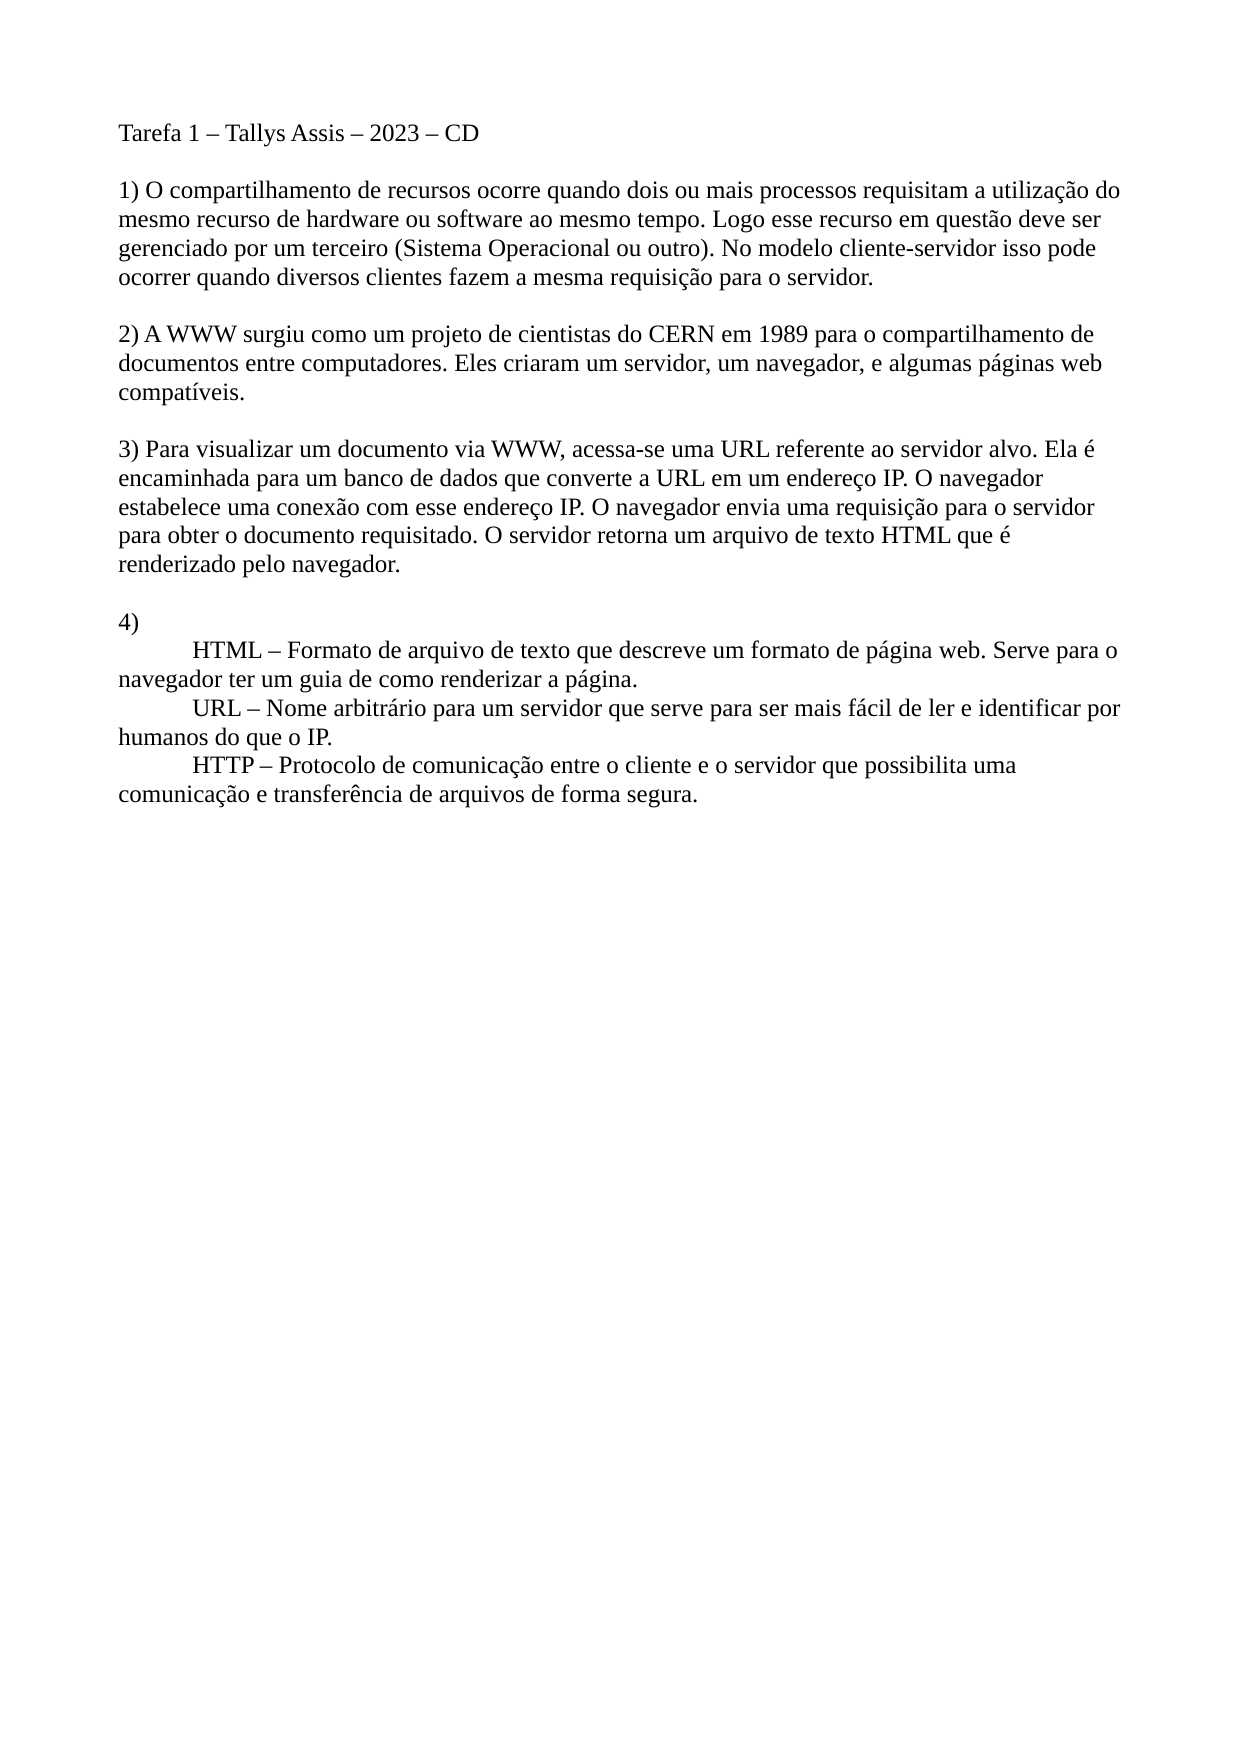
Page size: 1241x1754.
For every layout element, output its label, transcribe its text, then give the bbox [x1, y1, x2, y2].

text 2) A WWW surgiu como um projeto de cientistas do CERN em 1989 para o compartilhamento de documentos entre computadores. Eles criaram um servidor, um navegador, e algumas páginas web compatíveis. [118, 319, 1122, 406]
text 1) O compartilhamento de recursos ocorre quando dois ou mais processos requisitam a utilização do mesmo recurso de hardware ou software ao mesmo tempo. Logo esse recurso em questão deve ser gerenciado por um terceiro (Sistema Operacional ou outro). No modelo cliente-servidor isso pode ocorrer quando diversos clientes fazem a mesma requisição para o servidor. [118, 176, 1122, 291]
text HTML – Formato de arquivo de texto que descreve um formato de página web. Serve para o navegador ter um guia de como renderizar a página. [118, 636, 1122, 693]
text URL – Nome arbitrário para um servidor que serve para ser mais fácil de ler e identificar por humanos do que o IP. [118, 693, 1122, 751]
text 4) [118, 607, 1122, 636]
text Tarefa 1 – Tallys Assis – 2023 – CD [118, 118, 1122, 147]
text 3) Para visualizar um documento via WWW, acessa-se uma URL referente ao servidor alvo. Ela é encaminhada para um banco de dados que converte a URL em um endereço IP. O navegador estabelece uma conexão com esse endereço IP. O navegador envia uma requisição para o servidor para obter o documento requisitado. O servidor retorna um arquivo de texto HTML que é renderizado pelo navegador. [118, 434, 1122, 578]
text HTTP – Protocolo de comunicação entre o cliente e o servidor que possibilita uma comunicação e transferência de arquivos de forma segura. [118, 751, 1122, 808]
